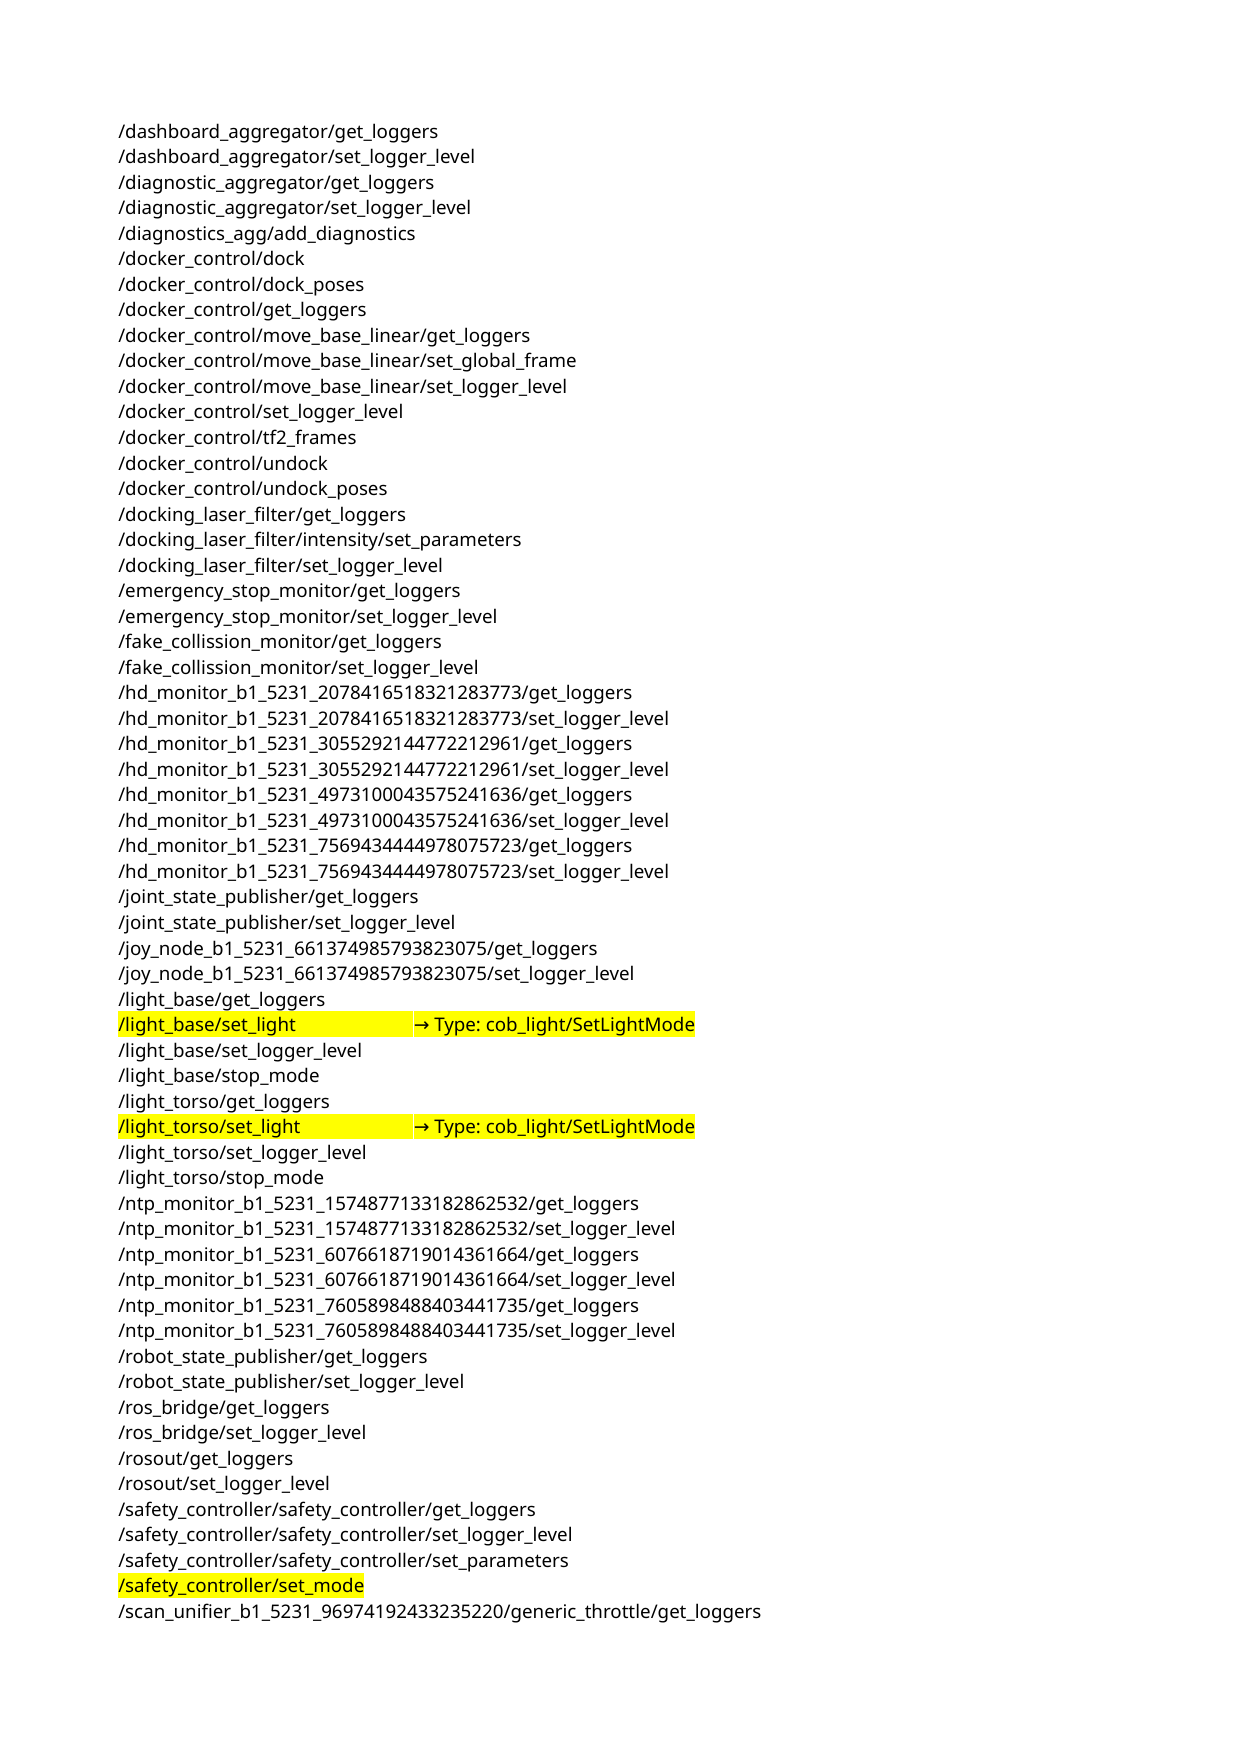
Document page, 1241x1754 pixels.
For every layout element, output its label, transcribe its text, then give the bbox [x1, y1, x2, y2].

text /ros_bridge/set_logger_level [118, 1420, 1122, 1445]
text /ntp_monitor_b1_5231_1574877133182862532/set_logger_level [118, 1216, 1122, 1241]
text /diagnostic_aggregator/set_logger_level [118, 195, 1122, 220]
text /light_base/set_light → Type: cob_light/SetLightMode [118, 1011, 1122, 1037]
text /light_base/get_loggers [118, 986, 1122, 1011]
text /light_base/stop_mode [118, 1062, 1122, 1088]
text /scan_unifier_b1_5231_96974192433235220/generic_throttle/get_loggers [118, 1598, 1122, 1624]
text /safety_controller/safety_controller/set_parameters [118, 1547, 1122, 1573]
text /fake_collission_monitor/set_logger_level [118, 654, 1122, 679]
text /docking_laser_filter/intensity/set_parameters [118, 526, 1122, 552]
text /hd_monitor_b1_5231_4973100043575241636/set_logger_level [118, 807, 1122, 833]
text /docker_control/move_base_linear/get_loggers [118, 322, 1122, 348]
text /emergency_stop_monitor/get_loggers [118, 577, 1122, 603]
text /light_base/set_logger_level [118, 1037, 1122, 1062]
text /safety_controller/set_mode [118, 1573, 1122, 1598]
text /safety_controller/safety_controller/get_loggers [118, 1496, 1122, 1522]
text /diagnostic_aggregator/get_loggers [118, 169, 1122, 195]
text /joint_state_publisher/get_loggers [118, 884, 1122, 909]
text /ntp_monitor_b1_5231_7605898488403441735/get_loggers [118, 1292, 1122, 1318]
text /docker_control/dock_poses [118, 271, 1122, 297]
text /docker_control/undock_poses [118, 475, 1122, 501]
text /fake_collission_monitor/get_loggers [118, 628, 1122, 654]
text /ntp_monitor_b1_5231_6076618719014361664/set_logger_level [118, 1267, 1122, 1292]
text /light_torso/set_light → Type: cob_light/SetLightMode [118, 1113, 1122, 1139]
text /docker_control/move_base_linear/set_global_frame [118, 348, 1122, 373]
text /emergency_stop_monitor/set_logger_level [118, 603, 1122, 628]
text /docker_control/dock [118, 246, 1122, 271]
text /dashboard_aggregator/get_loggers [118, 118, 1122, 144]
text /light_torso/stop_mode [118, 1164, 1122, 1190]
text /docking_laser_filter/set_logger_level [118, 552, 1122, 577]
text /docker_control/move_base_linear/set_logger_level [118, 373, 1122, 399]
text /safety_controller/safety_controller/set_logger_level [118, 1522, 1122, 1547]
text /dashboard_aggregator/set_logger_level [118, 144, 1122, 169]
text /hd_monitor_b1_5231_7569434444978075723/set_logger_level [118, 858, 1122, 884]
text /docking_laser_filter/get_loggers [118, 501, 1122, 526]
text /hd_monitor_b1_5231_2078416518321283773/set_logger_level [118, 705, 1122, 731]
text /hd_monitor_b1_5231_4973100043575241636/get_loggers [118, 782, 1122, 807]
text /rosout/get_loggers [118, 1445, 1122, 1471]
text /robot_state_publisher/get_loggers [118, 1343, 1122, 1369]
text /ntp_monitor_b1_5231_6076618719014361664/get_loggers [118, 1241, 1122, 1267]
text /docker_control/tf2_frames [118, 424, 1122, 450]
text /joy_node_b1_5231_661374985793823075/set_logger_level [118, 960, 1122, 986]
text /hd_monitor_b1_5231_3055292144772212961/get_loggers [118, 731, 1122, 756]
text /ntp_monitor_b1_5231_1574877133182862532/get_loggers [118, 1190, 1122, 1216]
text /joy_node_b1_5231_661374985793823075/get_loggers [118, 935, 1122, 960]
text /diagnostics_agg/add_diagnostics [118, 220, 1122, 246]
text /ntp_monitor_b1_5231_7605898488403441735/set_logger_level [118, 1318, 1122, 1343]
text /docker_control/set_logger_level [118, 399, 1122, 424]
text /light_torso/get_loggers [118, 1088, 1122, 1113]
text /docker_control/undock [118, 450, 1122, 475]
text /docker_control/get_loggers [118, 297, 1122, 322]
text /hd_monitor_b1_5231_3055292144772212961/set_logger_level [118, 756, 1122, 782]
text /light_torso/set_logger_level [118, 1139, 1122, 1164]
text /hd_monitor_b1_5231_7569434444978075723/get_loggers [118, 833, 1122, 858]
text /rosout/set_logger_level [118, 1471, 1122, 1496]
text /joint_state_publisher/set_logger_level [118, 909, 1122, 935]
text /robot_state_publisher/set_logger_level [118, 1369, 1122, 1394]
text /hd_monitor_b1_5231_2078416518321283773/get_loggers [118, 679, 1122, 705]
text /ros_bridge/get_loggers [118, 1394, 1122, 1420]
